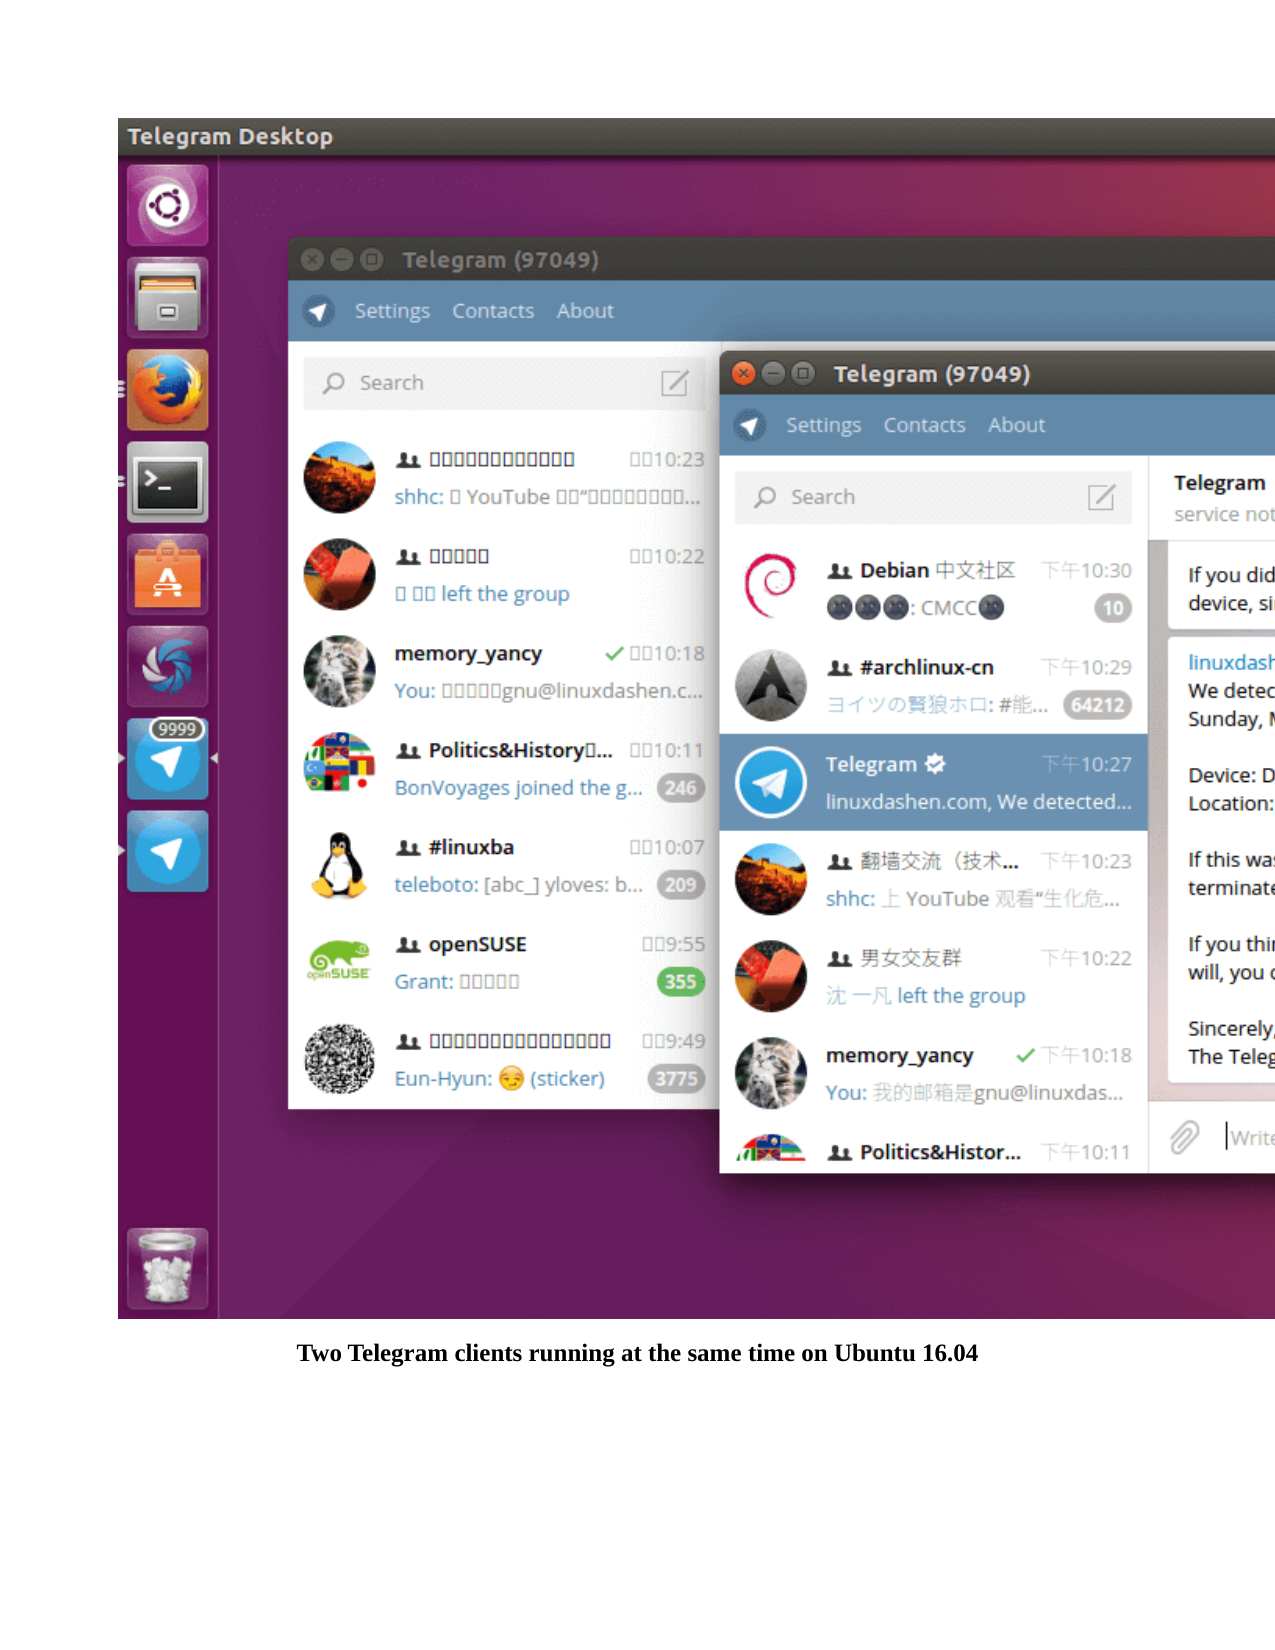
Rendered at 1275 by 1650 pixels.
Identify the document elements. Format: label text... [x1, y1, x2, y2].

text Two Telegram clients running at the same time on Ubuntu 16.04 [118, 1338, 1157, 1367]
picture [118, 118, 1275, 1319]
